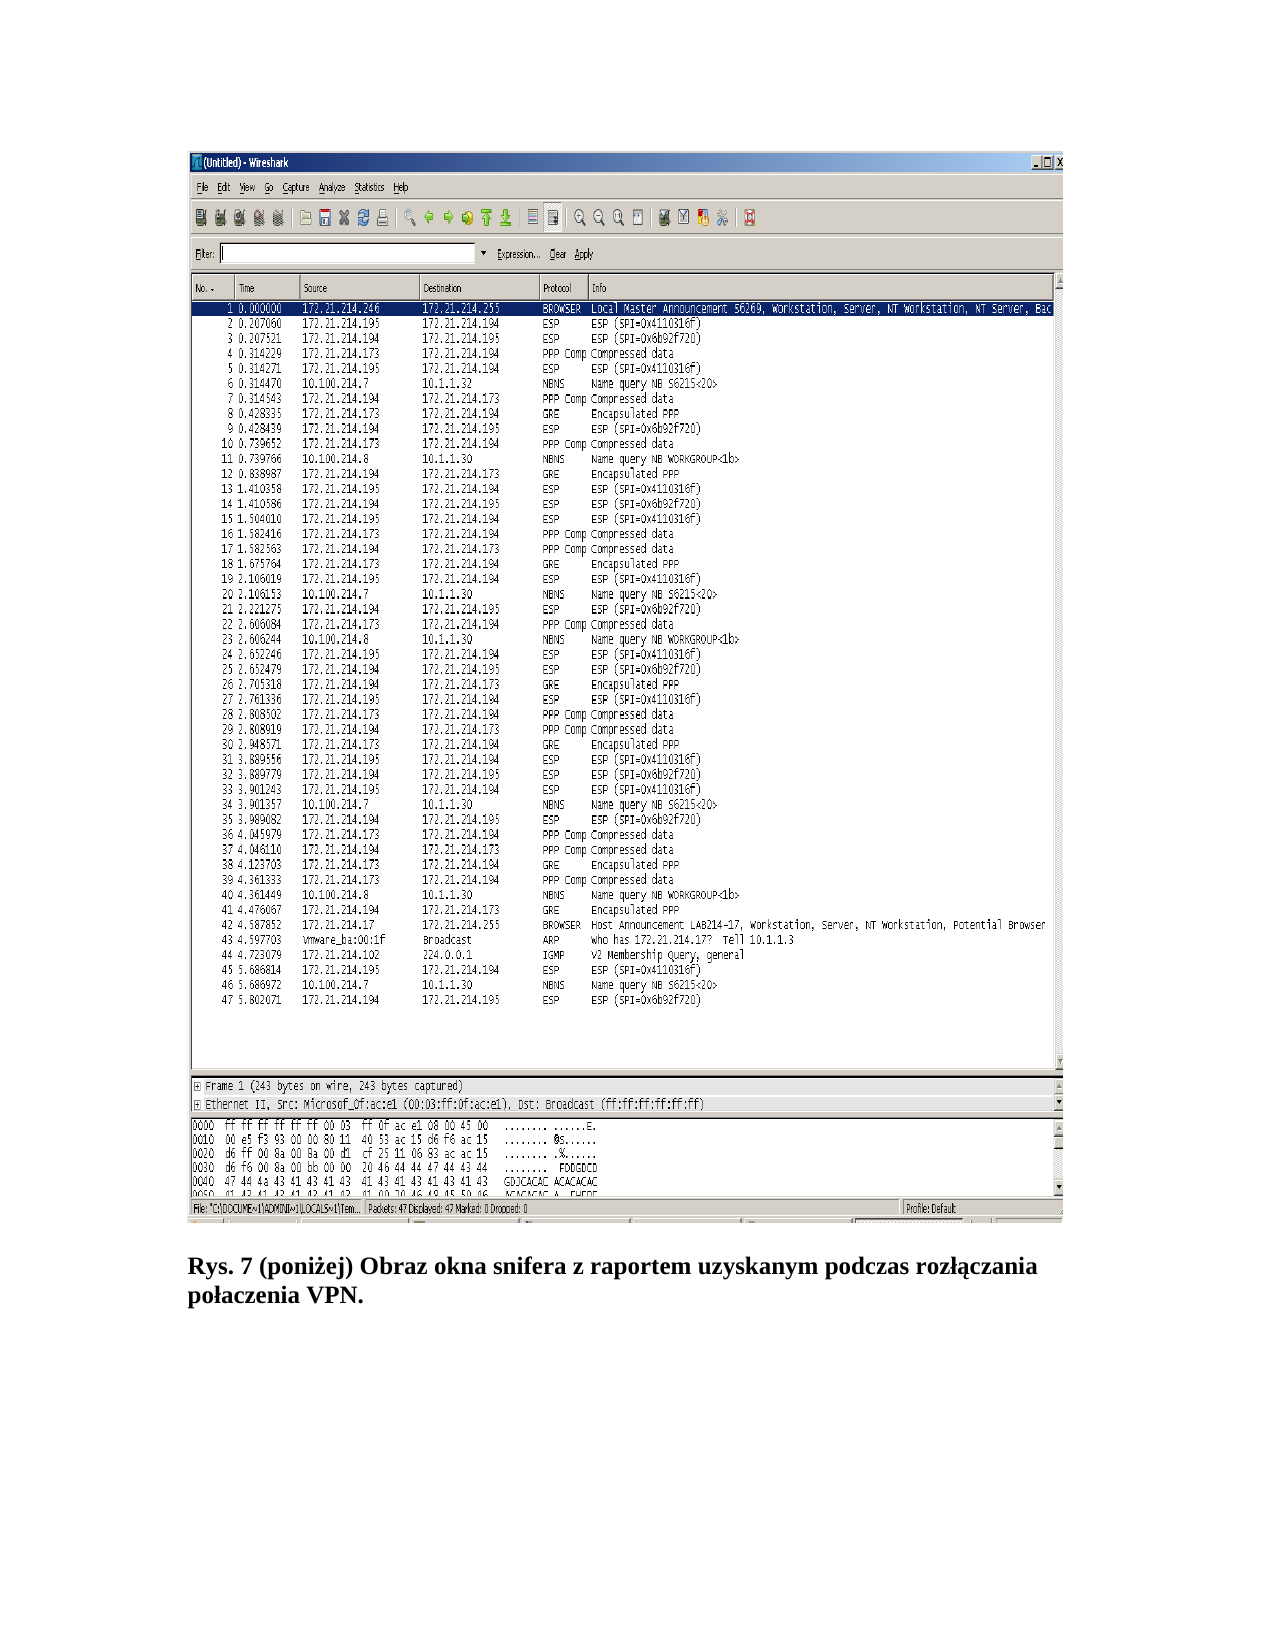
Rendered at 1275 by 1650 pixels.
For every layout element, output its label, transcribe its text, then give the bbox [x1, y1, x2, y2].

picture [187, 150, 1063, 1223]
text Rys. 7 (poniżej) Obraz okna snifera z raportem uzyskanym podczas rozłączania połaczenia VPN. [187, 1251, 1087, 1309]
